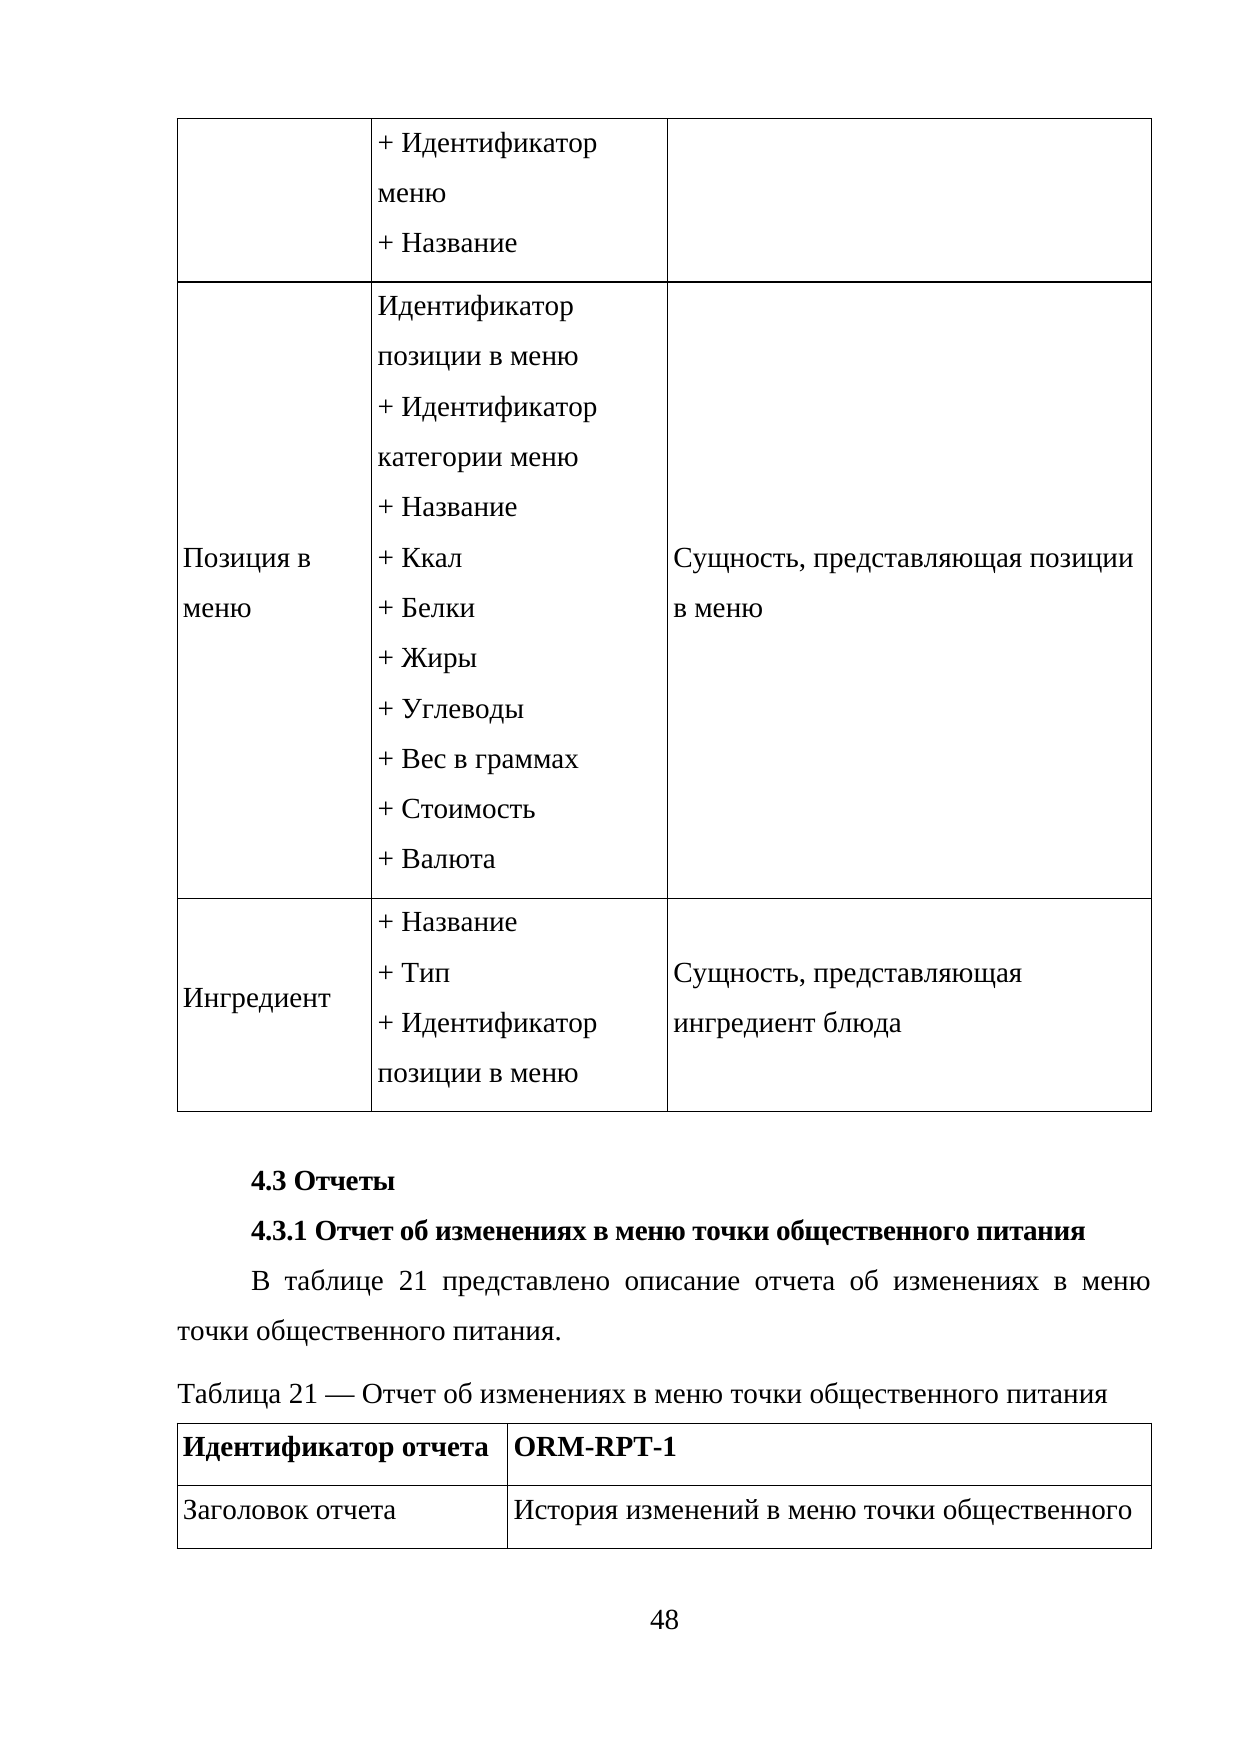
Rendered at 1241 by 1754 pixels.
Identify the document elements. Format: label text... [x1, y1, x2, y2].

table_cell Сущность, представляющая позиции в меню [668, 283, 1151, 898]
subtitle Отчеты [177, 1163, 1152, 1196]
text В таблице 21 представлено описание отчета об изменениях в меню точки общественного питания. [177, 1263, 1152, 1347]
table_cell Сущность, представляющая ингредиент блюда [668, 899, 1151, 1111]
table_cell Позиция в меню [178, 283, 371, 898]
table_header Идентификатор отчета [178, 1424, 507, 1485]
subtitle Отчет об изменениях в меню точки общественного питания [177, 1213, 1152, 1246]
table_cell Идентификатор позиции в меню + Идентификатор категории меню + Название + Ккал + Белки + Жиры + Углеводы + Вес в граммах + Стоимость + Валюта [372, 283, 667, 898]
table_cell + Идентификатор меню + Название [372, 119, 667, 281]
table_cell Ингредиент [178, 899, 371, 1111]
table_cell [178, 119, 371, 281]
table_cell История изменений в меню точки общественного [508, 1486, 1151, 1548]
table_cell Заголовок отчета [178, 1486, 507, 1548]
table_cell + Название + Тип + Идентификатор позиции в меню [372, 899, 667, 1111]
table_header ORM-RPT-1 [508, 1424, 1151, 1485]
text Таблица 21 — Отчет об изменениях в меню точки общественного питания [177, 1376, 1152, 1410]
table_cell [668, 119, 1151, 281]
